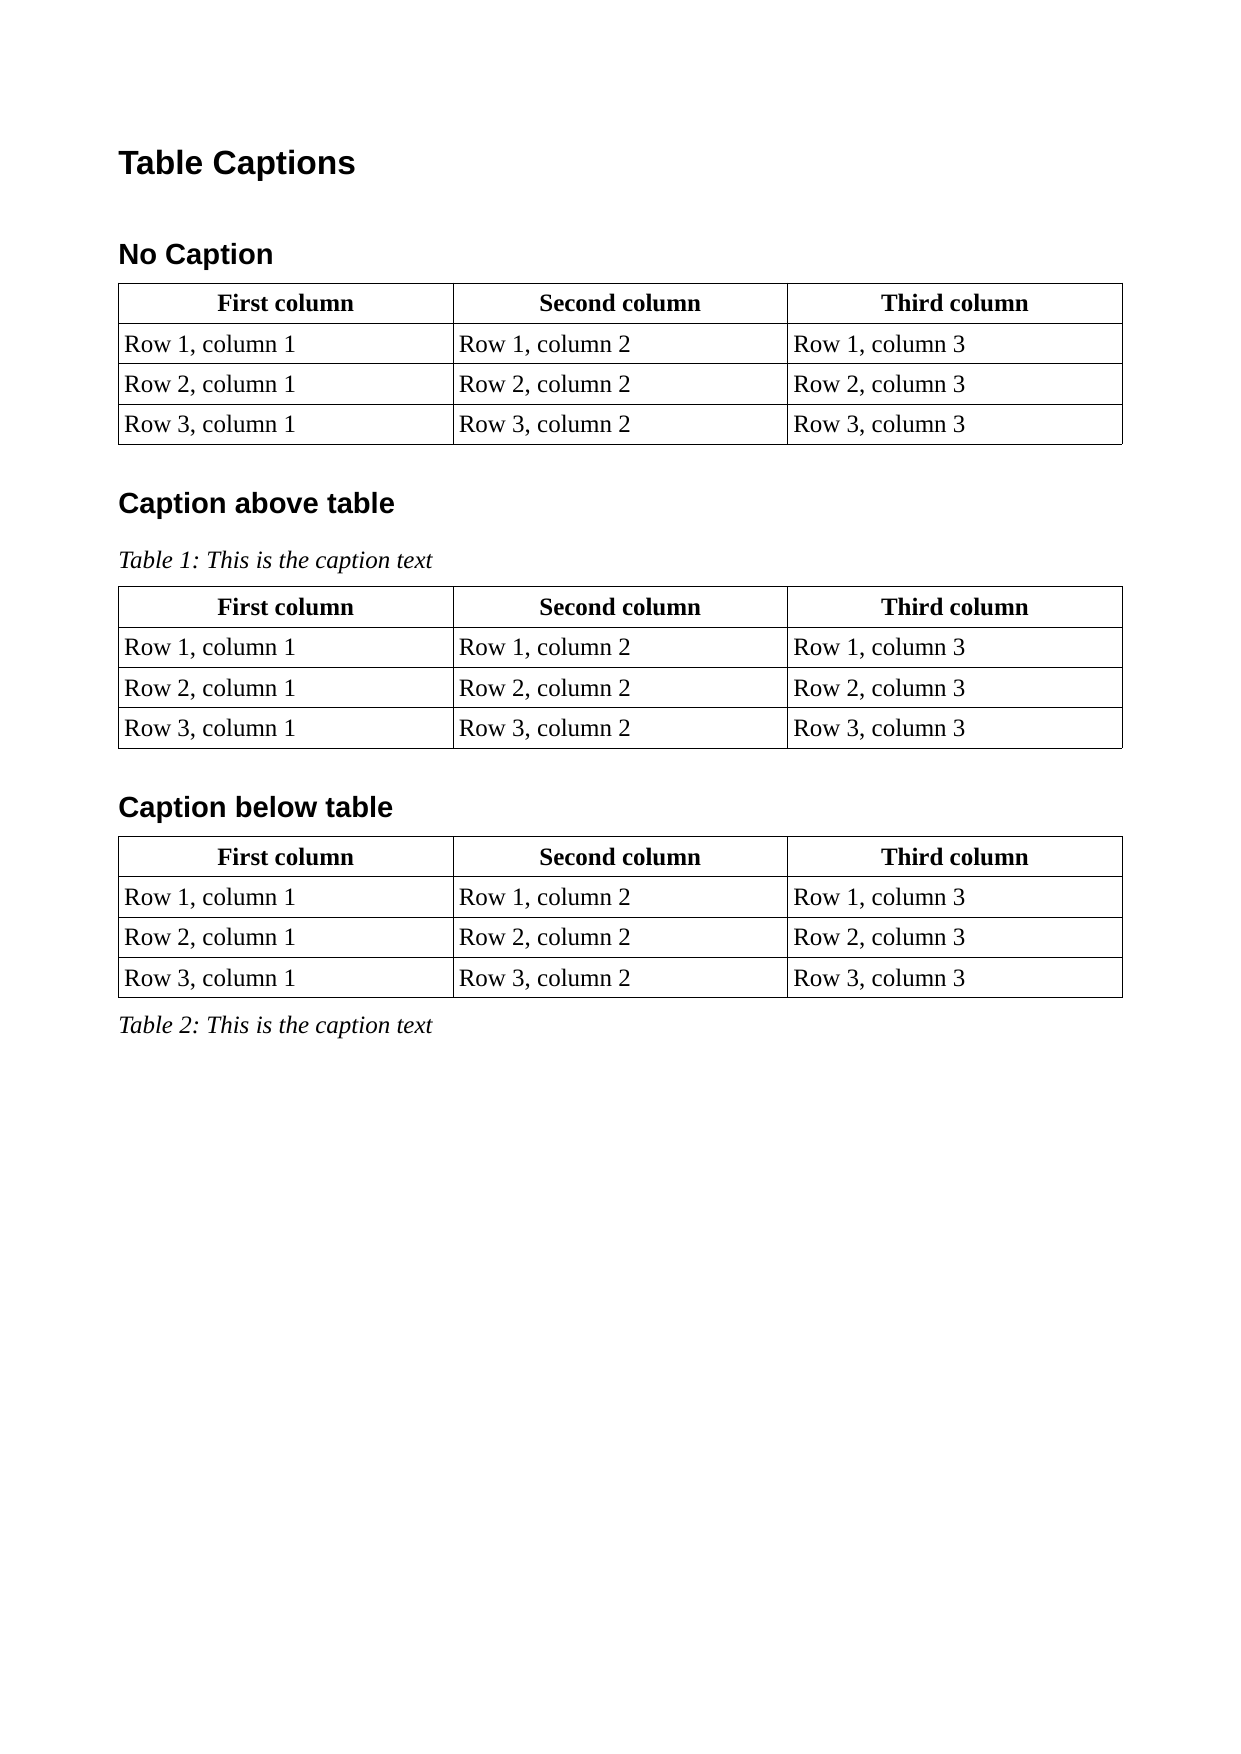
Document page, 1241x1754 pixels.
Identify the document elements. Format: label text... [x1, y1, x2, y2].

table_cell Row 1, column 1 [119, 324, 453, 363]
table_header Third column [788, 284, 1122, 323]
subtitle Caption below table [118, 790, 1122, 824]
table_header First column [119, 837, 453, 876]
table_cell Row 2, column 3 [788, 364, 1122, 404]
text Table 2: This is the caption text [118, 1010, 1122, 1039]
table_cell Row 1, column 2 [454, 877, 787, 917]
table_cell Row 3, column 2 [454, 405, 787, 444]
table_header Second column [454, 284, 787, 323]
table_cell Row 2, column 2 [454, 918, 787, 957]
table_header Third column [788, 837, 1122, 876]
table_header Third column [788, 587, 1122, 627]
table_cell Row 1, column 3 [788, 877, 1122, 917]
table_cell Row 3, column 1 [119, 958, 453, 997]
table_cell Row 3, column 3 [788, 405, 1122, 444]
table_header First column [119, 284, 453, 323]
table_cell Row 3, column 2 [454, 708, 787, 747]
table_cell Row 3, column 3 [788, 958, 1122, 997]
table_cell Row 3, column 2 [454, 958, 787, 997]
table_cell Row 1, column 2 [454, 628, 787, 667]
subtitle No Caption [118, 237, 1122, 270]
table_cell Row 1, column 3 [788, 324, 1122, 363]
table_cell Row 2, column 1 [119, 668, 453, 707]
table_cell Row 3, column 3 [788, 708, 1122, 747]
table_cell Row 2, column 1 [119, 364, 453, 404]
table_header Second column [454, 837, 787, 876]
table_header Second column [454, 587, 787, 627]
table_cell Row 2, column 3 [788, 918, 1122, 957]
table_cell Row 2, column 2 [454, 364, 787, 404]
subtitle Caption above table [118, 487, 1122, 520]
table_cell Row 1, column 3 [788, 628, 1122, 667]
table_cell Row 1, column 2 [454, 324, 787, 363]
subtitle Table Captions [118, 143, 1122, 182]
table_cell Row 2, column 3 [788, 668, 1122, 707]
table_cell Row 2, column 2 [454, 668, 787, 707]
table_cell Row 1, column 1 [119, 628, 453, 667]
table_cell Row 3, column 1 [119, 708, 453, 747]
table_cell Row 3, column 1 [119, 405, 453, 444]
text Table 1: This is the caption text [118, 545, 1122, 574]
table_cell Row 2, column 1 [119, 918, 453, 957]
table_header First column [119, 587, 453, 627]
table_cell Row 1, column 1 [119, 877, 453, 917]
